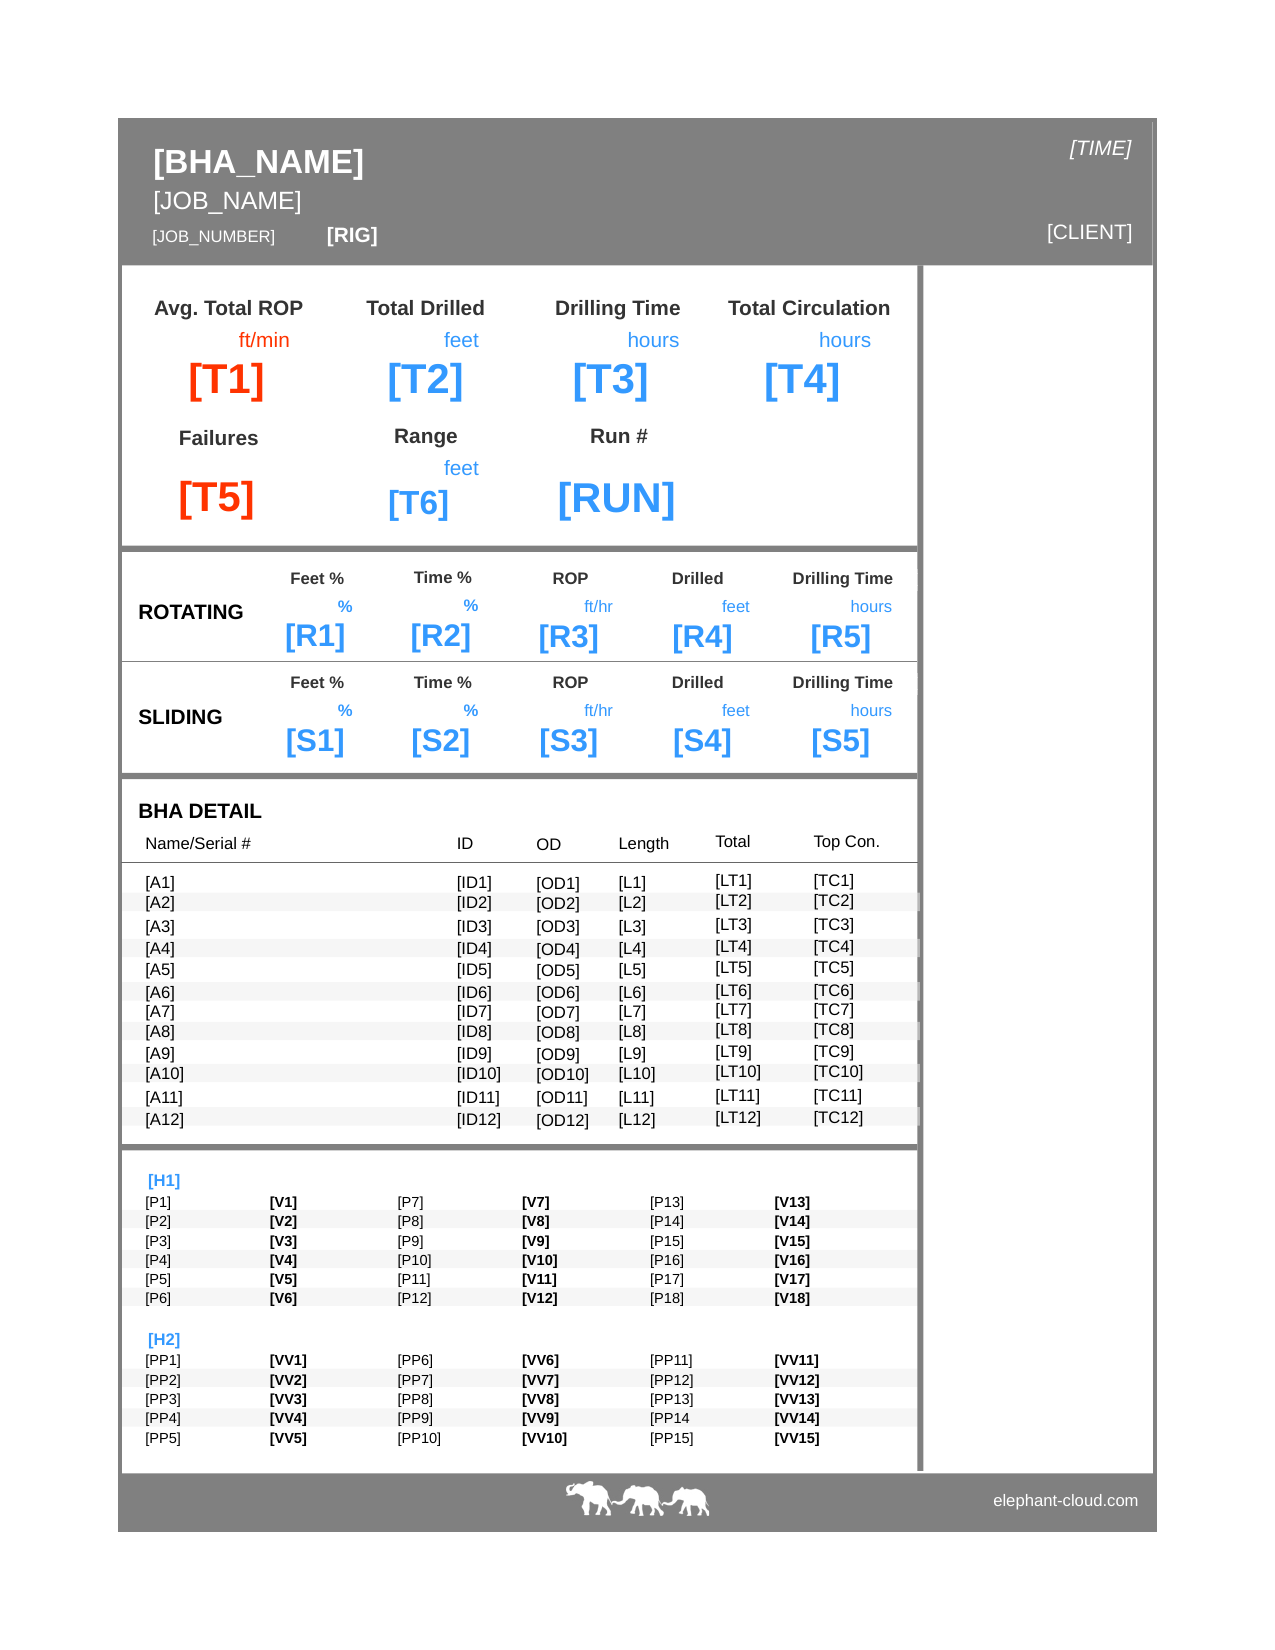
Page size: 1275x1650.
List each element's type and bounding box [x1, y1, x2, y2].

picture [243, 673, 762, 695]
picture [768, 673, 918, 695]
picture [243, 568, 762, 591]
picture [245, 701, 916, 762]
picture [566, 1481, 710, 1516]
picture [768, 569, 918, 591]
picture [245, 596, 916, 658]
